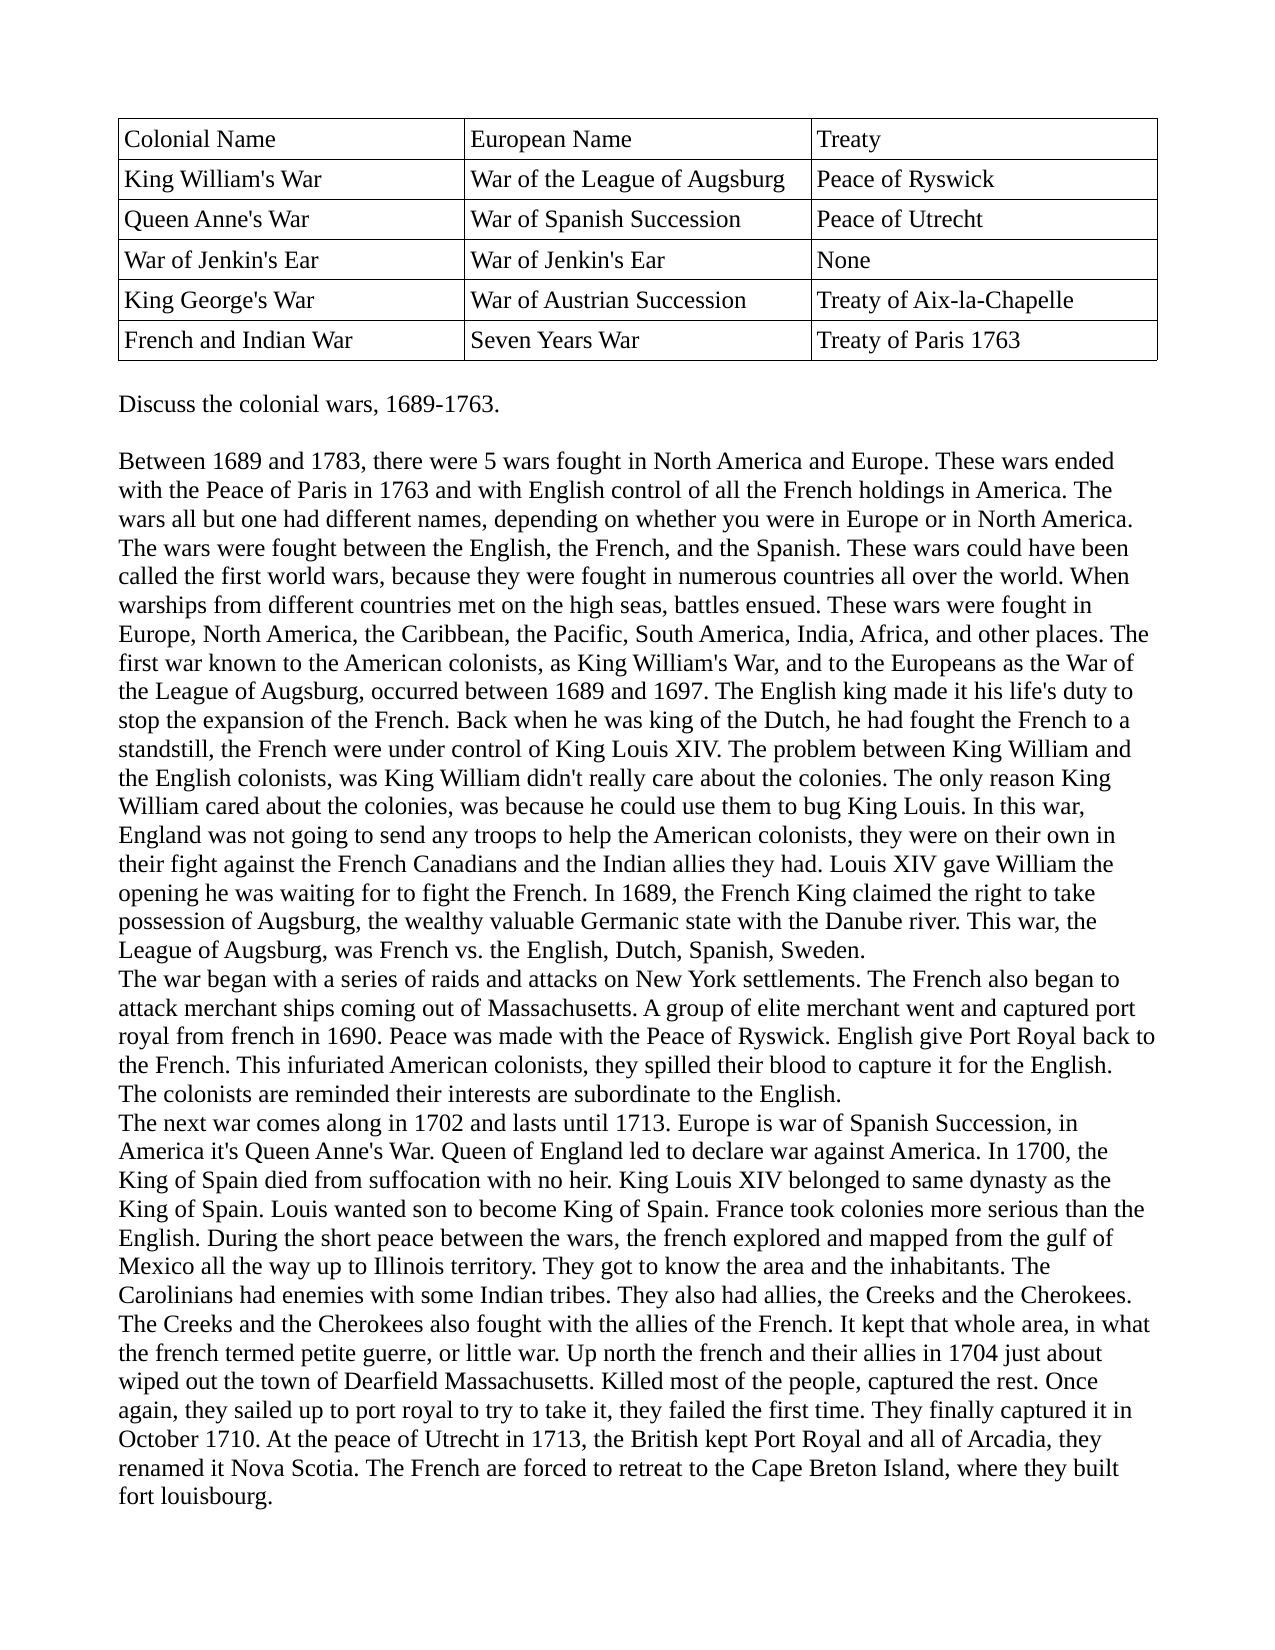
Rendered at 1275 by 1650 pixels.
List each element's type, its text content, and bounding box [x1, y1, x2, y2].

table_cell French and Indian War [119, 321, 464, 360]
table_cell War of Austrian Succession [465, 280, 811, 320]
table_cell Seven Years War [465, 321, 811, 360]
table_cell War of the League of Augsburg [465, 160, 811, 199]
text Between 1689 and 1783, there were 5 wars fought in North America and Europe. These wars ended with the Peace of Paris in 1763 and with English control of all the French holdings in America. The wars all but one had different names, depending on whether you were in Europe or in North America. The wars were fought between the English, the French, and the Spanish. These wars could have been called the first world wars, because they were fought in numerous countries all over the world. When warships from different countries met on the high seas, battles ensued. These wars were fought in Europe, North America, the Caribbean, the Pacific, South America, India, Africa, and other places. The first war known to the American colonists, as King William's War, and to the Europeans as the War of the League of Augsburg, occurred between 1689 and 1697. The English king made it his life's duty to stop the expansion of the French. Back when he was king of the Dutch, he had fought the French to a standstill, the French were under control of King Louis XIV. The problem between King William and the English colonists, was King William didn't really care about the colonies. The only reason King William cared about the colonies, was because he could use them to bug King Louis. In this war, England was not going to send any troops to help the American colonists, they were on their own in their fight against the French Canadians and the Indian allies they had. Louis XIV gave William the opening he was waiting for to fight the French. In 1689, the French King claimed the right to take possession of Augsburg, the wealthy valuable Germanic state with the Danube river. This war, the League of Augsburg, was French vs. the English, Dutch, Spanish, Sweden. [118, 446, 1157, 964]
table_cell Peace of Utrecht [812, 200, 1157, 239]
text The next war comes along in 1702 and lasts until 1713. Europe is war of Spanish Succession, in America it's Queen Anne's War. Queen of England led to declare war against America. In 1700, the King of Spain died from suffocation with no heir. King Louis XIV belonged to same dynasty as the King of Spain. Louis wanted son to become King of Spain. France took colonies more serious than the English. During the short peace between the wars, the french explored and mapped from the gulf of Mexico all the way up to Illinois territory. They got to know the area and the inhabitants. The Carolinians had enemies with some Indian tribes. They also had allies, the Creeks and the Cherokees. The Creeks and the Cherokees also fought with the allies of the French. It kept that whole area, in what the french termed petite guerre, or little war. Up north the french and their allies in 1704 just about wiped out the town of Dearfield Massachusetts. Killed most of the people, captured the rest. Once again, they sailed up to port royal to try to take it, they failed the first time. They finally captured it in October 1710. At the peace of Utrecht in 1713, the British kept Port Royal and all of Arcadia, they renamed it Nova Scotia. The French are forced to retreat to the Cape Breton Island, where they built fort louisbourg. [118, 1108, 1157, 1510]
table_cell Treaty of Aix-la-Chapelle [812, 280, 1157, 320]
table_cell War of Jenkin's Ear [465, 240, 811, 279]
table_header European Name [465, 119, 811, 158]
table_cell King William's War [119, 160, 464, 199]
table_cell Treaty of Paris 1763 [812, 321, 1157, 360]
text Discuss the colonial wars, 1689-1763. [118, 389, 1157, 418]
table_cell Queen Anne's War [119, 200, 464, 239]
table_cell War of Spanish Succession [465, 200, 811, 239]
text The war began with a series of raids and attacks on New York settlements. The French also began to attack merchant ships coming out of Massachusetts. A group of elite merchant went and captured port royal from french in 1690. Peace was made with the Peace of Ryswick. English give Port Royal back to the French. This infuriated American colonists, they spilled their blood to capture it for the English. The colonists are reminded their interests are subordinate to the English. [118, 964, 1157, 1108]
table_header Treaty [812, 119, 1157, 158]
table_header Colonial Name [119, 119, 464, 158]
table_cell None [812, 240, 1157, 279]
table_cell King George's War [119, 280, 464, 320]
table_cell War of Jenkin's Ear [119, 240, 464, 279]
table_cell Peace of Ryswick [812, 160, 1157, 199]
